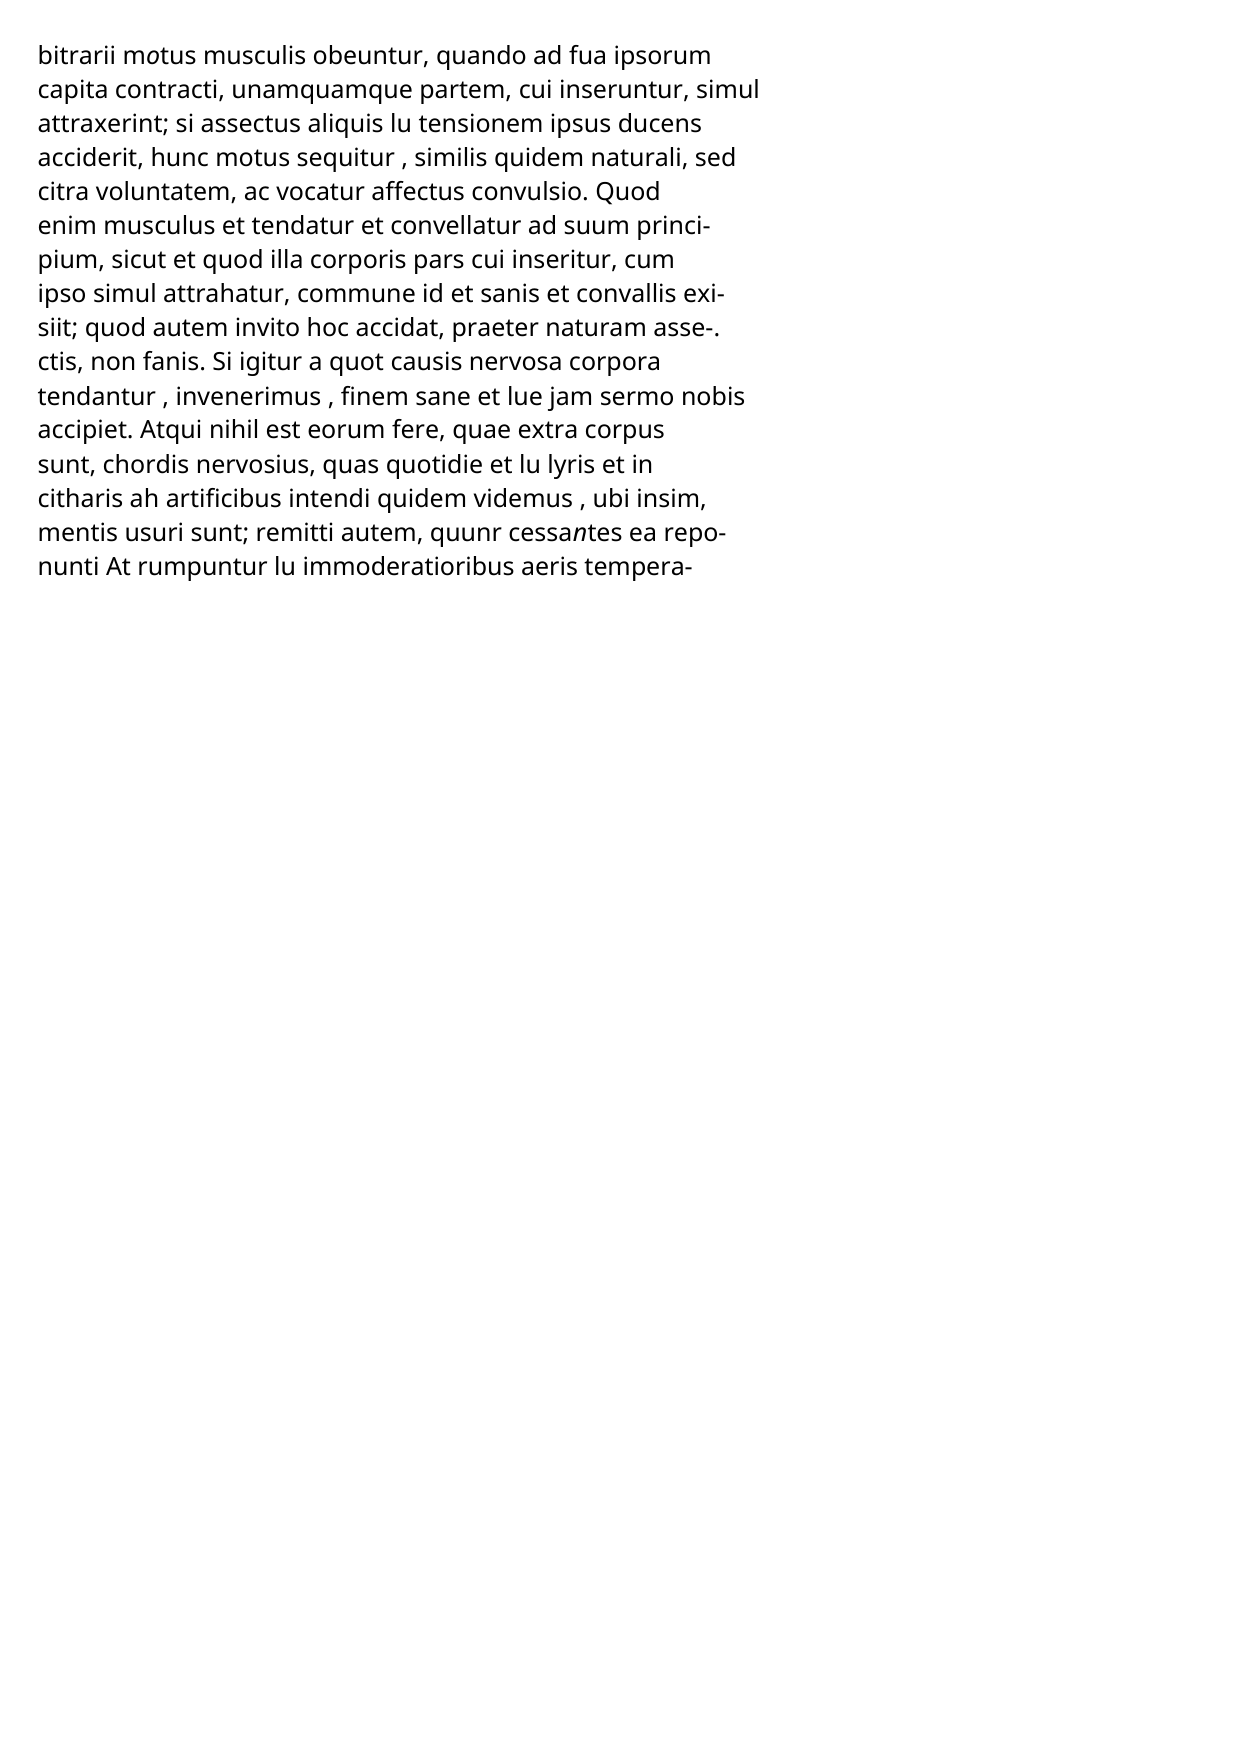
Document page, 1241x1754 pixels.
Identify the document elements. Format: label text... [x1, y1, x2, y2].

text bitrarii motus musculis obeuntur, quando ad fua ipsorum capita contracti, unamquamque partem, cui inseruntur, simul attraxerint; si assectus aliquis lu tensionem ipsus ducens acciderit, hunc motus sequitur , similis quidem naturali, sed citra voluntatem, ac vocatur affectus convulsio. Quod enim musculus et tendatur et convellatur ad suum princi- pium, sicut et quod illa corporis pars cui inseritur, cum ipso simul attrahatur, commune id et sanis et convallis exi- siit; quod autem invito hoc accidat, praeter naturam asse-. ctis, non fanis. Si igitur a quot causis nervosa corpora tendantur , invenerimus , finem sane et lue jam sermo nobis accipiet. Atqui nihil est eorum fere, quae extra corpus sunt, chordis nervosius, quas quotidie et lu lyris et in citharis ah artificibus intendi quidem videmus , ubi insim, mentis usuri sunt; remitti autem, quunr cessantes ea repo- nunti At rumpuntur lu immoderatioribus aeris tempera- [37, 37, 1203, 582]
